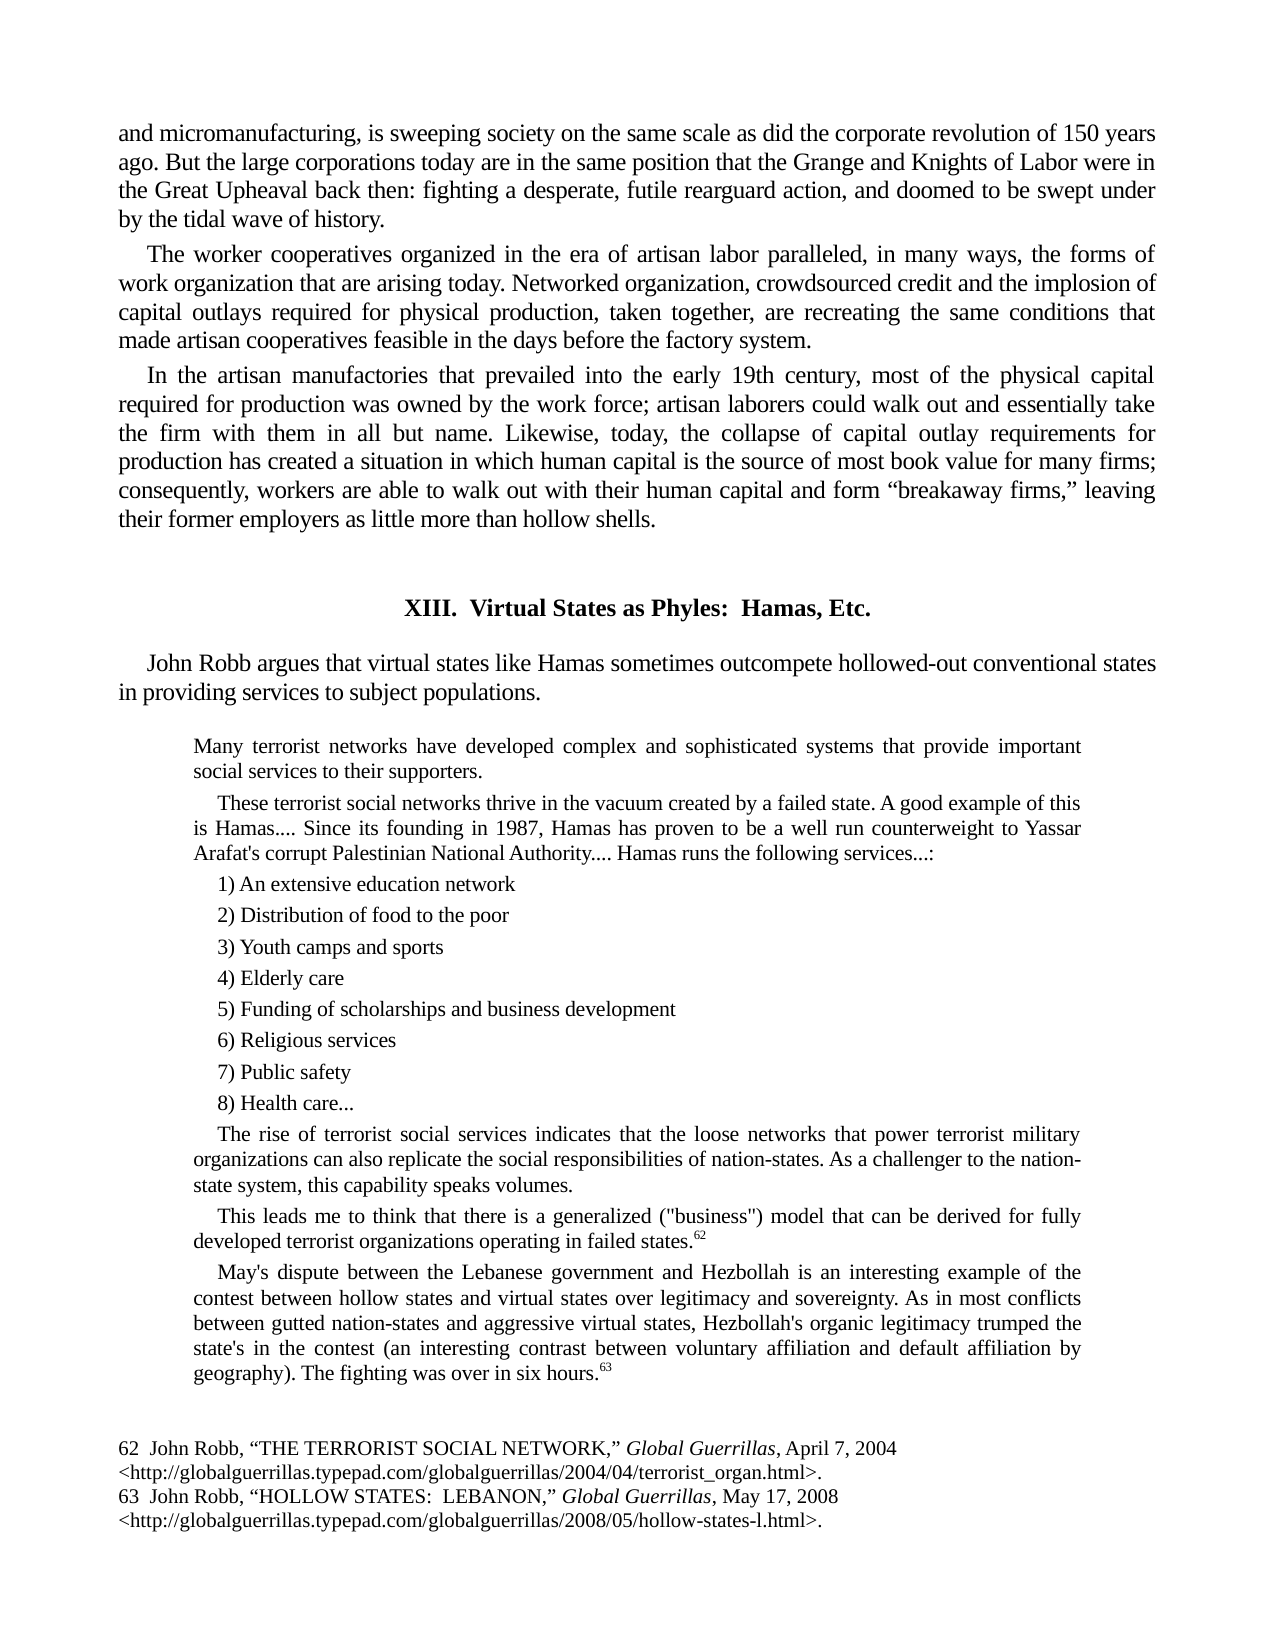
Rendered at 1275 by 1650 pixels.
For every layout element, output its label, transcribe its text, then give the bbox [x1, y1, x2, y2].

text The rise of terrorist social services indicates that the loose networks that power terrorist military organizations can also replicate the social responsibilities of nation-states. As a challenger to the nation-state system, this capability speaks volumes. [193, 1121, 1082, 1197]
text 1) An extensive education network [193, 871, 1082, 896]
text 6) Religious services [193, 1027, 1082, 1053]
text 7) Public safety [193, 1059, 1082, 1084]
text John Robb argues that virtual states like Hamas sometimes outcompete hollowed-out conventional states in providing services to subject populations. [118, 648, 1157, 706]
text The worker cooperatives organized in the era of artisan labor paralleled, in many ways, the forms of work organization that are arising today. Networked organization, crowdsourced credit and the implosion of capital outlays required for physical production, taken together, are recreating the same conditions that made artisan cooperatives feasible in the days before the factory system. [118, 239, 1157, 354]
text May's dispute between the Lebanese government and Hezbollah is an interesting example of the contest between hollow states and virtual states over legitimacy and sovereignty. As in most conflicts between gutted nation-states and aggressive virtual states, Hezbollah's organic legitimacy trumped the state's in the contest (an interesting contrast between voluntary affiliation and default affiliation by geography). The fighting was over in six hours. [193, 1259, 1082, 1385]
text In the artisan manufactories that prevailed into the early 19th century, most of the physical capital required for production was owned by the work force; artisan laborers could walk out and essentially take the firm with them in all but name. Likewise, today, the collapse of capital outlay requirements for production has created a situation in which human capital is the source of most book value for many firms; consequently, workers are able to walk out with their human capital and form “breakaway firms,” leaving their former employers as little more than hollow shells. [118, 360, 1157, 533]
text This leads me to think that there is a generalized ("business") model that can be derived for fully developed terrorist organizations operating in failed states. [193, 1203, 1082, 1253]
text 2) Distribution of food to the poor [193, 902, 1082, 928]
text 4) Elderly care [193, 965, 1082, 990]
title XIII. Virtual States as Phyles: Hamas, Etc. [118, 593, 1157, 621]
text and micromanufacturing, is sweeping society on the same scale as did the corporate revolution of 150 years ago. But the large corporations today are in the same position that the Grange and Knights of Labor were in the Great Upheaval back then: fighting a desperate, futile rearguard action, and doomed to be swept under by the tidal wave of history. [118, 118, 1157, 233]
text 8) Health care... [193, 1090, 1082, 1115]
text 5) Funding of scholarships and business development [193, 996, 1082, 1021]
text These terrorist social networks thrive in the vacuum created by a failed state. A good example of this is Hamas.... Since its founding in 1987, Hamas has proven to be a well run counterweight to Yassar Arafat's corrupt Palestinian National Authority.... Hamas runs the following services...: [193, 789, 1082, 865]
text John Robb, “HOLLOW STATES: LEBANON,” Global Guerrillas, May 17, 2008 <http://globalguerrillas.typepad.com/globalguerrillas/2008/05/hollow-states-l.html>. [118, 1484, 1157, 1532]
text John Robb, “THE TERRORIST SOCIAL NETWORK,” Global Guerrillas, April 7, 2004 <http://globalguerrillas.typepad.com/globalguerrillas/2004/04/terrorist_organ.html>. [118, 1436, 1157, 1484]
text Many terrorist networks have developed complex and sophisticated systems that provide important social services to their supporters. [193, 733, 1082, 783]
text 3) Youth camps and sports [193, 934, 1082, 959]
